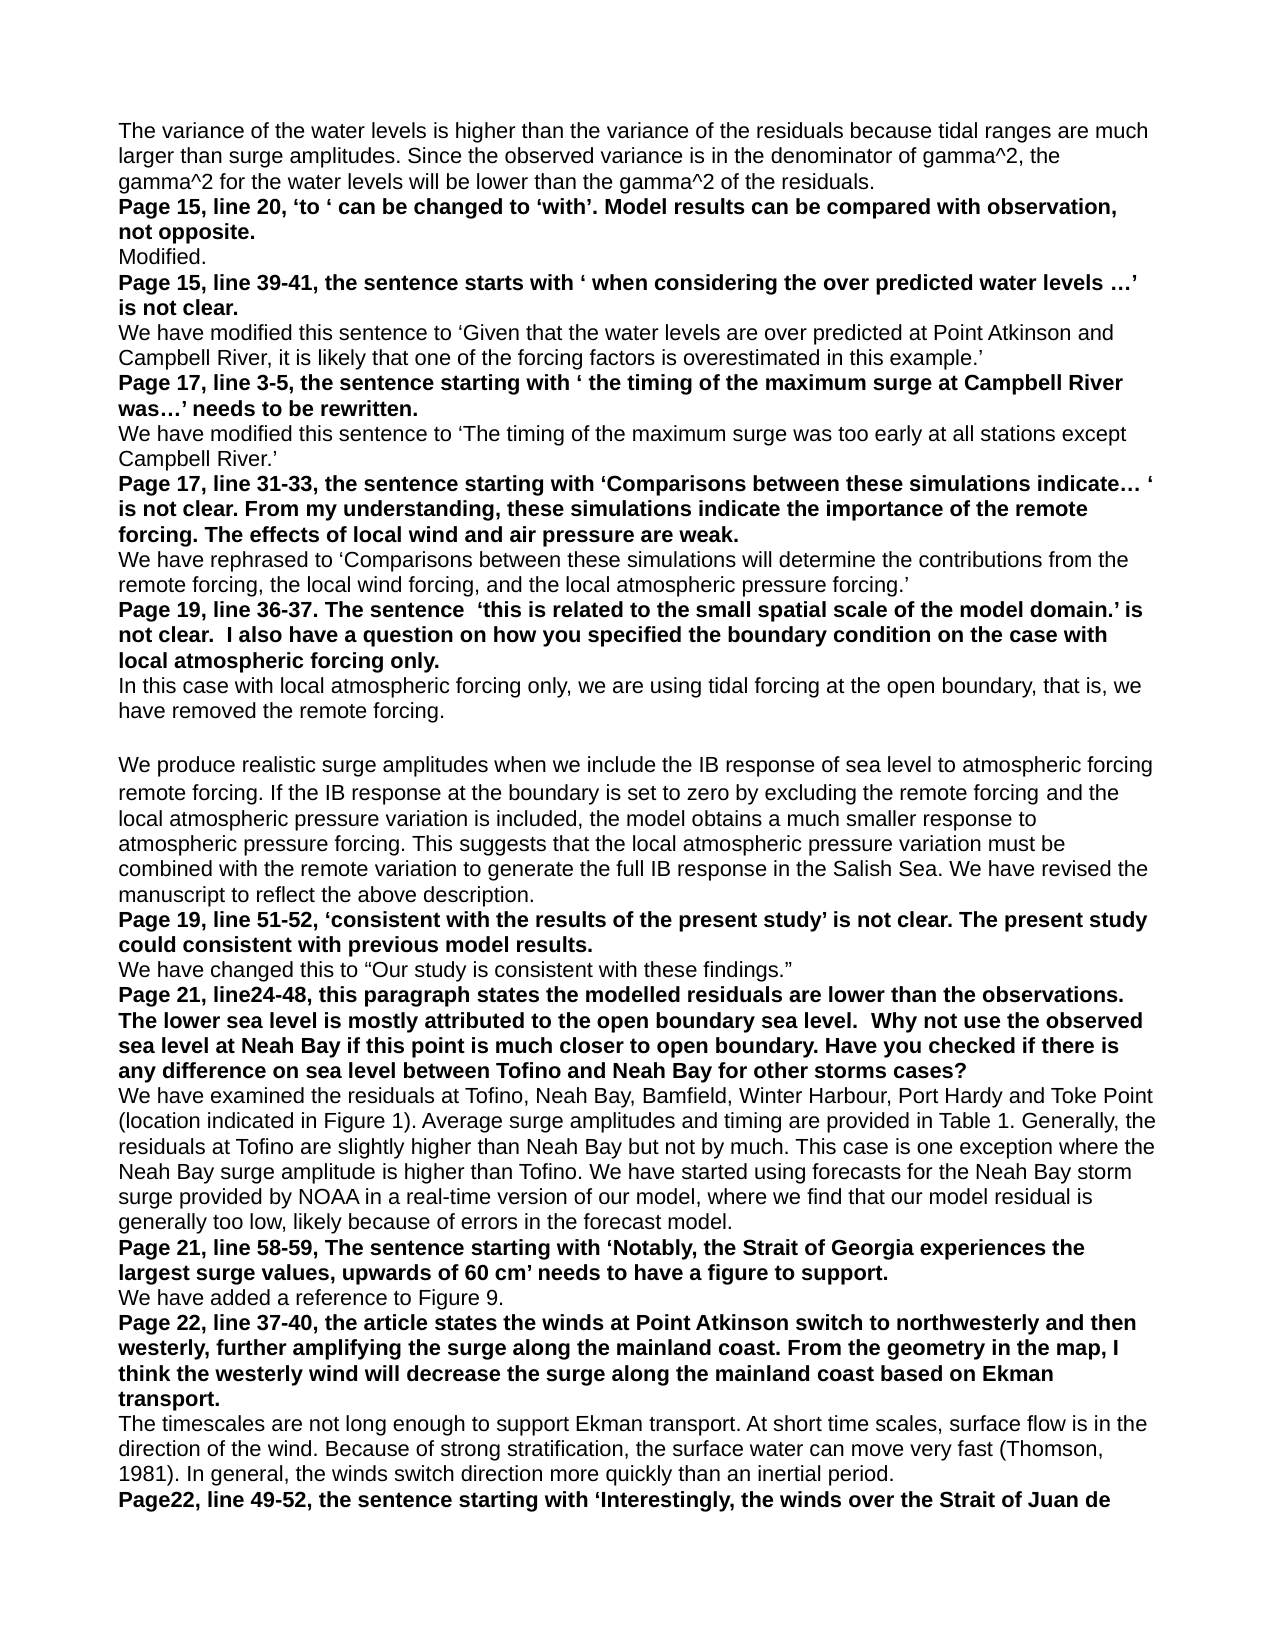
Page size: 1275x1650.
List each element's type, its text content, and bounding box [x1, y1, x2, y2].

text Page 21, line24-48, this paragraph states the modelled residuals are lower than the observations. The lower sea level is mostly attributed to the open boundary sea level. Why not use the observed sea level at Neah Bay if this point is much closer to open boundary. Have you checked if there is any difference on sea level between Tofino and Neah Bay for other storms cases? [118, 982, 1157, 1083]
text We have rephrased to ‘Comparisons between these simulations will determine the contributions from the remote forcing, the local wind forcing, and the local atmospheric pressure forcing.’ [118, 547, 1157, 597]
text The variance of the water levels is higher than the variance of the residuals because tidal ranges are much larger than surge amplitudes. Since the observed variance is in the denominator of gamma^2, the gamma^2 for the water levels will be lower than the gamma^2 of the residuals. [118, 118, 1157, 194]
text The timescales are not long enough to support Ekman transport. At short time scales, surface flow is in the direction of the wind. Because of strong stratification, the surface water can move very fast (Thomson, 1981). In general, the winds switch direction more quickly than an inertial period. [118, 1411, 1157, 1486]
text We produce realistic surge amplitudes when we include the IB response of sea level to atmospheric forcing remote forcing. If the IB response at the boundary is set to zero by excluding the remote forcing and the local atmospheric pressure variation is included, the model obtains a much smaller response to atmospheric pressure forcing. This suggests that the local atmospheric pressure variation must be combined with the remote variation to generate the full IB response in the Salish Sea. We have revised the manuscript to reflect the above description. [118, 752, 1157, 907]
text Page 17, line 31-33, the sentence starting with ‘Comparisons between these simulations indicate… ‘ is not clear. From my understanding, these simulations indicate the importance of the remote forcing. The effects of local wind and air pressure are weak. [118, 471, 1157, 547]
text We have added a reference to Figure 9. [118, 1285, 1157, 1310]
text Page 21, line 58-59, The sentence starting with ‘Notably, the Strait of Georgia experiences the largest surge values, upwards of 60 cm’ needs to have a figure to support. [118, 1234, 1157, 1285]
text Page 15, line 39-41, the sentence starts with ‘ when considering the over predicted water levels …’ is not clear. [118, 269, 1157, 320]
text Page22, line 49-52, the sentence starting with ‘Interestingly, the winds over the Strait of Juan de [118, 1486, 1157, 1512]
text Page 22, line 37-40, the article states the winds at Point Atkinson switch to northwesterly and then westerly, further amplifying the surge along the mainland coast. From the geometry in the map, I think the westerly wind will decrease the surge along the mainland coast based on Ekman transport. [118, 1310, 1157, 1411]
text Page 19, line 51-52, ‘consistent with the results of the present study’ is not clear. The present study could consistent with previous model results. [118, 907, 1157, 957]
text We have changed this to “Our study is consistent with these findings.” [118, 957, 1157, 982]
text We have examined the residuals at Tofino, Neah Bay, Bamfield, Winter Harbour, Port Hardy and Toke Point (location indicated in Figure 1). Average surge amplitudes and timing are provided in Table 1. Generally, the residuals at Tofino are slightly higher than Neah Bay but not by much. This case is one exception where the Neah Bay surge amplitude is higher than Tofino. We have started using forecasts for the Neah Bay storm surge provided by NOAA in a real-time version of our model, where we find that our model residual is generally too low, likely because of errors in the forecast model. [118, 1083, 1157, 1234]
text We have modified this sentence to ‘The timing of the maximum surge was too early at all stations except Campbell River.’ [118, 421, 1157, 471]
text We have modified this sentence to ‘Given that the water levels are over predicted at Point Atkinson and Campbell River, it is likely that one of the forcing factors is overestimated in this example.’ [118, 320, 1157, 370]
text In this case with local atmospheric forcing only, we are using tidal forcing at the open boundary, that is, we have removed the remote forcing. [118, 673, 1157, 723]
text Page 19, line 36-37. The sentence ‘this is related to the small spatial scale of the model domain.’ is not clear. I also have a question on how you specified the boundary condition on the case with local atmospheric forcing only. [118, 597, 1157, 673]
text Page 17, line 3-5, the sentence starting with ‘ the timing of the maximum surge at Campbell River was…’ needs to be rewritten. [118, 370, 1157, 421]
text Page 15, line 20, ‘to ‘ can be changed to ‘with’. Model results can be compared with observation, not opposite. [118, 194, 1157, 244]
text Modified. [118, 244, 1157, 269]
